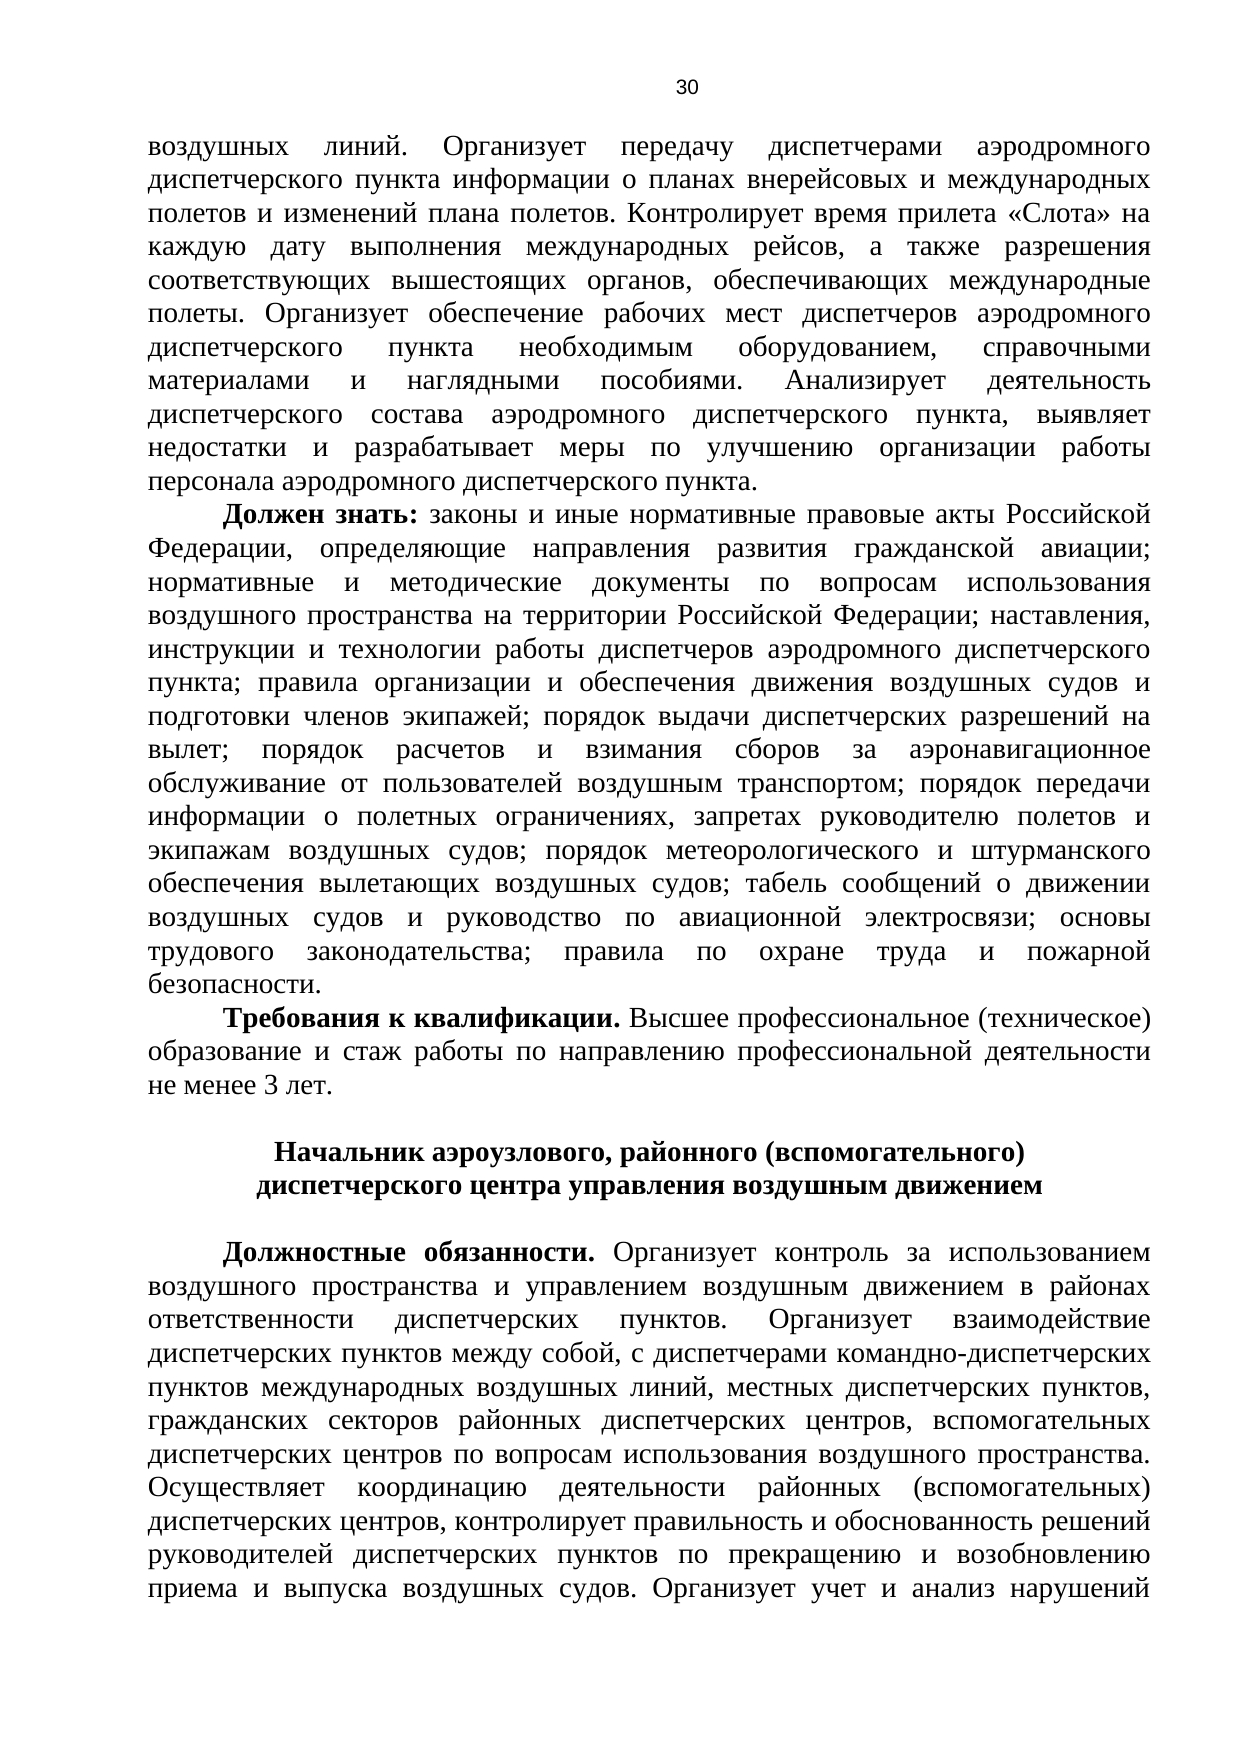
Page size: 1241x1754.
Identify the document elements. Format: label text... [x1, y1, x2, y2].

subtitle Начальник аэроузлового, районного (вспомогательного) [148, 1134, 1152, 1167]
text Должен знать: законы и иные нормативные правовые акты Российской Федерации, определяющие направления развития гражданской авиации; нормативные и методические документы по вопросам использования воздушного пространства на территории Российской Федерации; наставления, инструкции и технологии работы диспетчеров аэродромного диспетчерского пункта; правила организации и обеспечения движения воздушных судов и подготовки членов экипажей; порядок выдачи диспетчерских разрешений на вылет; порядок расчетов и взимания сборов за аэронавигационное обслуживание от пользователей воздушным транспортом; порядок передачи информации о полетных ограничениях, запретах руководителю полетов и экипажам воздушных судов; порядок метеорологического и штурманского обеспечения вылетающих воздушных судов; табель сообщений о движении воздушных судов и руководство по авиационной электросвязи; основы трудового законодательства; правила по охране труда и пожарной безопасности. [148, 497, 1152, 1000]
subtitle диспетчерского центра управления воздушным движением [148, 1167, 1152, 1201]
text Требования к квалификации. Высшее профессиональное (техническое) образование и стаж работы по направлению профессиональной деятельности не менее 3 лет. [148, 1000, 1152, 1100]
text Должностные обязанности. Организует контроль за использованием воздушного пространства и управлением воздушным движением в районах ответственности диспетчерских пунктов. Организует взаимодействие диспетчерских пунктов между собой, с диспетчерами командно-диспетчерских пунктов международных воздушных линий, местных диспетчерских пунктов, гражданских секторов районных диспетчерских центров, вспомогательных диспетчерских центров по вопросам использования воздушного пространства. Осуществляет координацию деятельности районных (вспомогательных) диспетчерских центров, контролирует правильность и обоснованность решений руководителей диспетчерских пунктов по прекращению и возобновлению приема и выпуска воздушных судов. Организует учет и анализ нарушений [148, 1234, 1152, 1603]
text воздушных линий. Организует передачу диспетчерами аэродромного диспетчерского пункта информации о планах внерейсовых и международных полетов и изменений плана полетов. Контролирует время прилета «Слота» на каждую дату выполнения международных рейсов, а также разрешения соответствующих вышестоящих органов, обеспечивающих международные полеты. Организует обеспечение рабочих мест диспетчеров аэродромного диспетчерского пункта необходимым оборудованием, справочными материалами и наглядными пособиями. Анализирует деятельность диспетчерского состава аэродромного диспетчерского пункта, выявляет недостатки и разрабатывает меры по улучшению организации работы персонала аэродромного диспетчерского пункта. [148, 128, 1152, 497]
